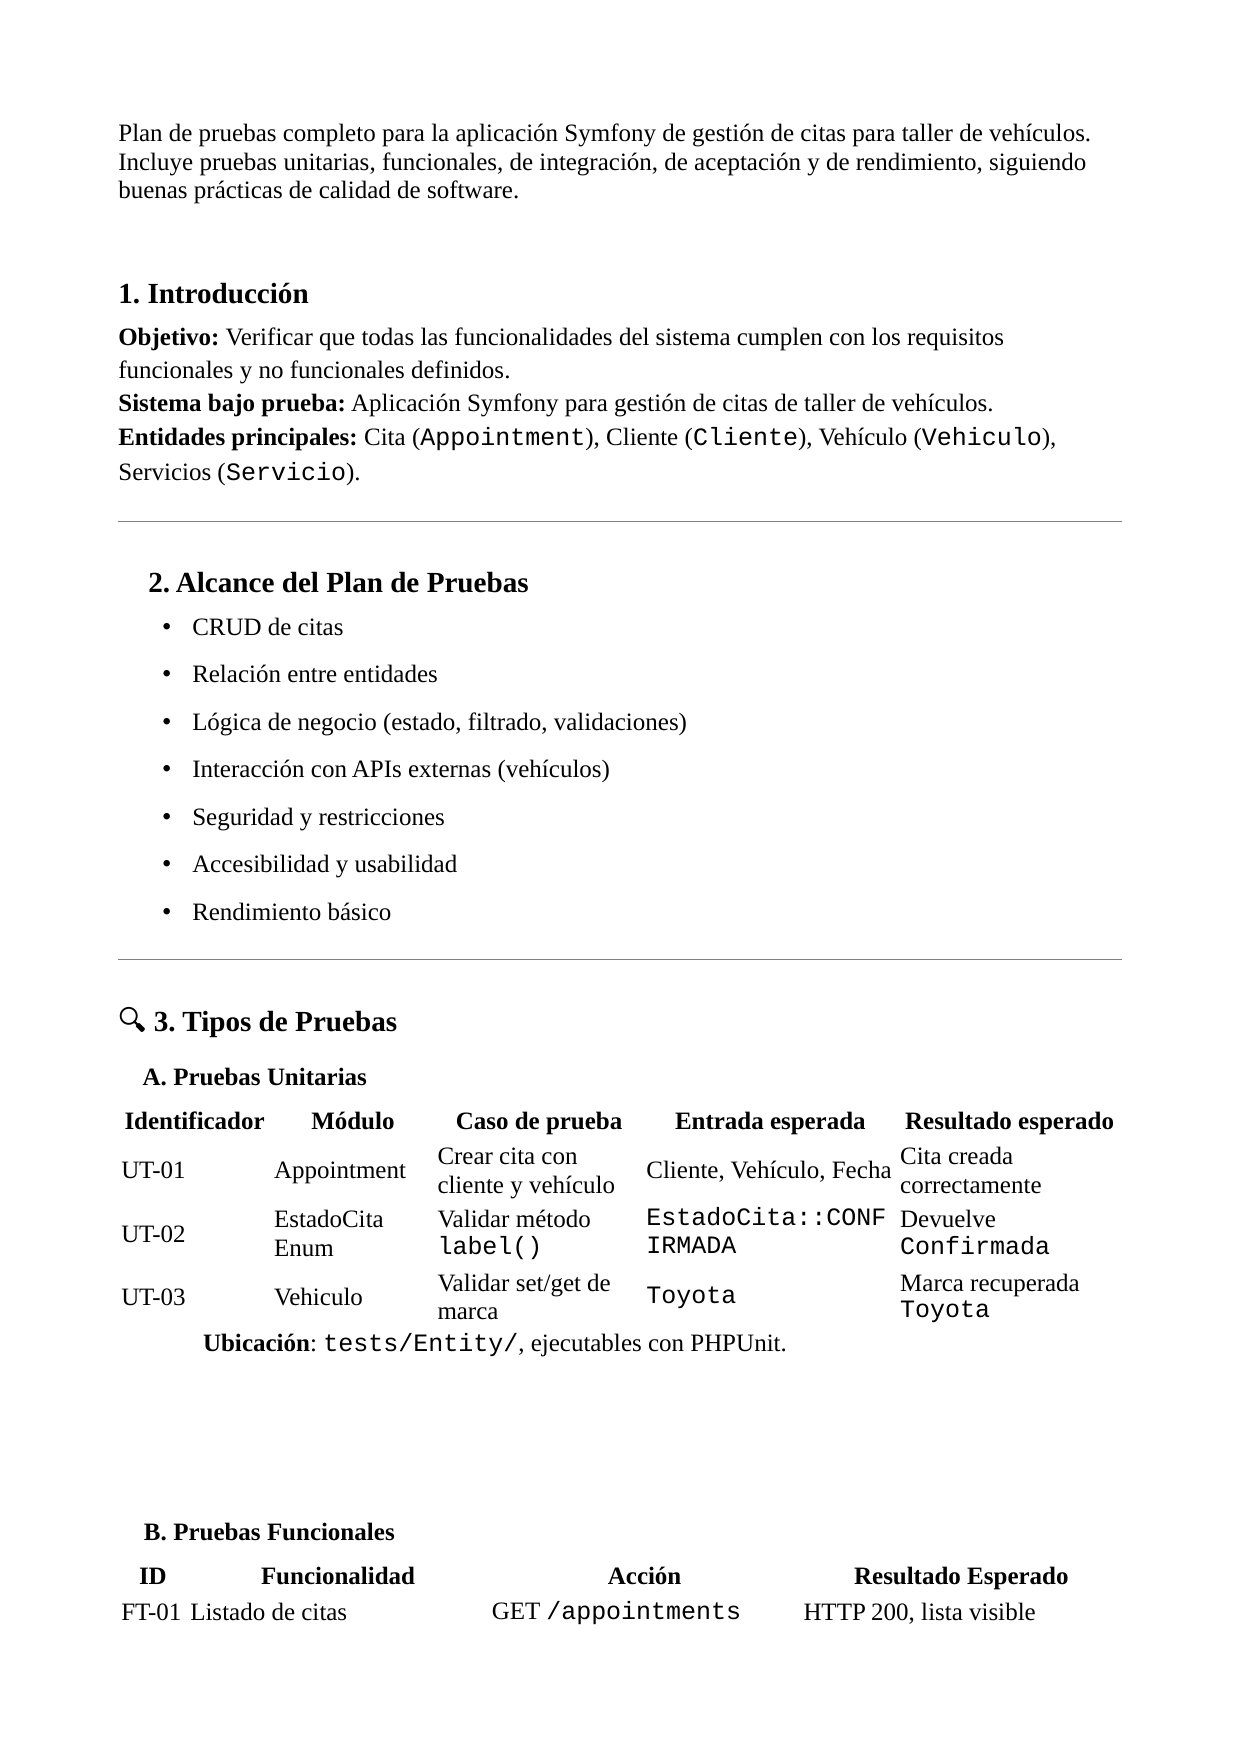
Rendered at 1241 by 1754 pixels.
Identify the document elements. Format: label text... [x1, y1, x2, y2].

subtitle 🔍 3. Tipos de Pruebas [118, 1004, 1122, 1037]
table_cell Marca recuperada Toyota [897, 1265, 1122, 1328]
text Plan de pruebas completo para la aplicación Symfony de gestión de citas para taller de vehículos. Incluye pruebas unitarias, funcionales, de integración, de aceptación y de rendimiento, siguiendo buenas prácticas de calidad de software. [118, 118, 1122, 204]
table_header Entrada esperada [643, 1104, 897, 1138]
list Relación entre entidades [162, 659, 1122, 688]
subtitle 🧱 2. Alcance del Plan de Pruebas [118, 566, 1122, 599]
list Rendimiento básico [162, 897, 1122, 926]
table_header Resultado Esperado [800, 1559, 1122, 1593]
table_cell Validar set/get de marca [434, 1265, 643, 1328]
table_cell Listado de citas [187, 1593, 489, 1630]
list Lógica de negocio (estado, filtrado, validaciones) [162, 707, 1122, 736]
table_cell Devuelve Confirmada [897, 1201, 1122, 1265]
table_header ID [118, 1559, 187, 1593]
text Objetivo: Verificar que todas las funcionalidades del sistema cumplen con los requisitos funcionales y no funcionales definidos. Sistema bajo prueba: Aplicación Symfony para gestión de citas de taller de vehículos. Entidades principales: Cita (Appointment), Cliente (Cliente), Vehículo (Vehiculo), Servicios (Servicio). [118, 322, 1122, 487]
table_header Acción [489, 1559, 800, 1593]
table_cell UT-02 [118, 1201, 271, 1265]
table_header Módulo [271, 1104, 434, 1138]
table_header Resultado esperado [897, 1104, 1122, 1138]
table_cell EstadoCita Enum [271, 1201, 434, 1265]
table_cell Cita creada correctamente [897, 1138, 1122, 1201]
list Seguridad y restricciones [162, 802, 1122, 831]
table_cell GET /appointments [489, 1593, 800, 1630]
table_cell Vehiculo [271, 1265, 434, 1328]
subtitle ✅ A. Pruebas Unitarias [118, 1062, 1122, 1091]
table_cell EstadoCita::CONFIRMADA [643, 1201, 897, 1265]
table_cell Toyota [643, 1265, 897, 1328]
list Accesibilidad y usabilidad [162, 849, 1122, 878]
table_header Caso de prueba [434, 1104, 643, 1138]
list CRUD de citas [162, 612, 1122, 640]
table_cell Cliente, Vehículo, Fecha [643, 1138, 897, 1201]
text 💡 Ubicación: tests/Entity/, ejecutables con PHPUnit. [177, 1328, 1063, 1359]
table_cell UT-01 [118, 1138, 271, 1201]
table_cell Validar método label() [434, 1201, 643, 1265]
table_header Identificador [118, 1104, 271, 1138]
table_cell UT-03 [118, 1265, 271, 1328]
table_cell Crear cita con cliente y vehículo [434, 1138, 643, 1201]
table_header Funcionalidad [187, 1559, 489, 1593]
table_cell HTTP 200, lista visible [800, 1593, 1122, 1630]
list Interacción con APIs externas (vehículos) [162, 754, 1122, 783]
table_cell Appointment [271, 1138, 434, 1201]
subtitle ✅ B. Pruebas Funcionales [118, 1517, 1122, 1546]
table_cell FT-01 [118, 1593, 187, 1630]
subtitle 1. Introducción [118, 276, 1122, 310]
